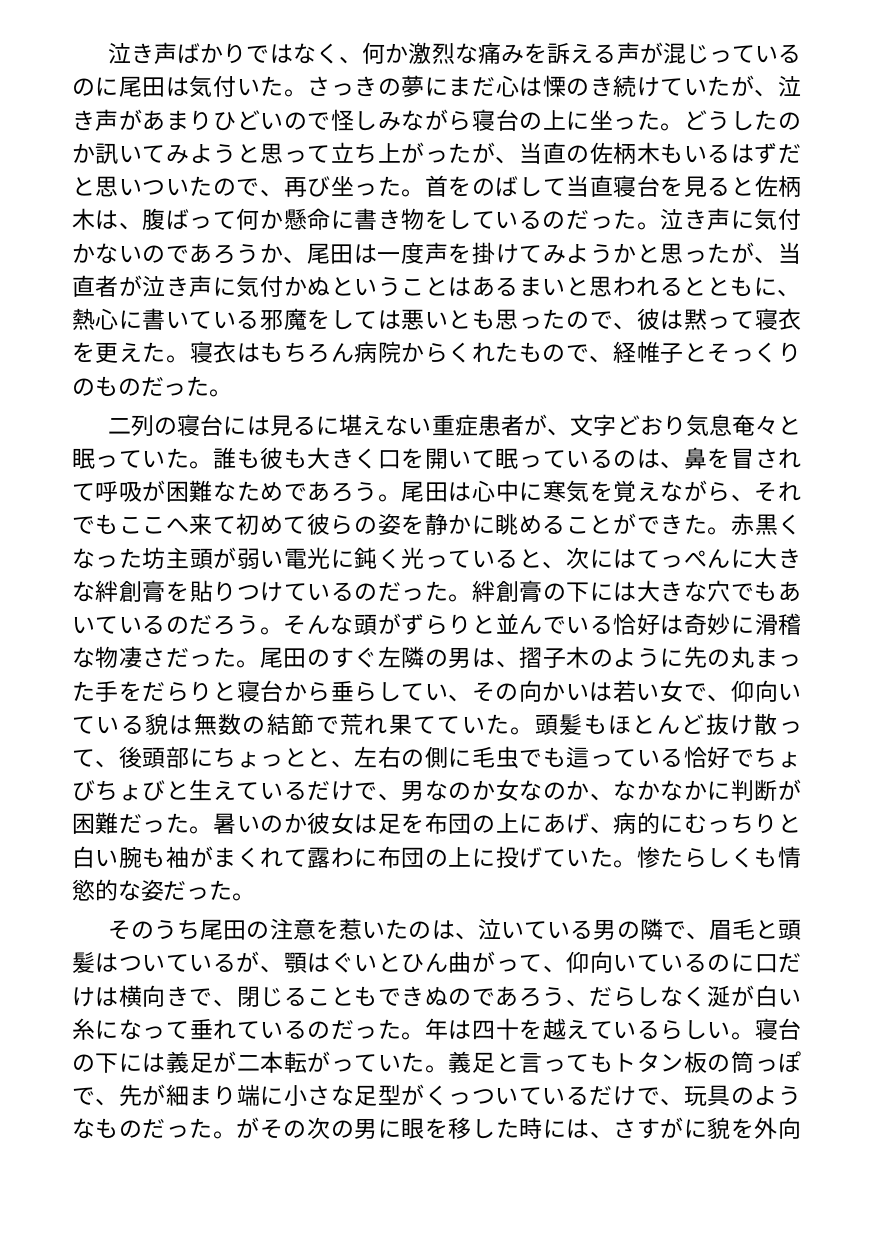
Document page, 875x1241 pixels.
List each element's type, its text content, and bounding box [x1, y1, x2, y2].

text そのうち尾田の注意を惹いたのは、泣いている男の隣で、眉毛と頭髪はついているが、顎はぐいとひん曲がって、仰向いているのに口だけは横向きで、閉じることもできぬのであろう、だらしなく涎が白い糸になって垂れているのだった。年は四十を越えているらしい。寝台の下には義足が二本転がっていた。義足と言ってもトタン板の筒っぽで、先が細まり端に小さな足型がくっついているだけで、玩具のようなものだった。がその次の男に眼を移した時には、さすがに貌を外向 [72, 912, 802, 1144]
text 二列の寝台には見るに堪えない重症患者が、文字どおり気息奄々と眠っていた。誰も彼も大きく口を開いて眠っているのは、鼻を冒されて呼吸が困難なためであろう。尾田は心中に寒気を覚えながら、それでもここへ来て初めて彼らの姿を静かに眺めることができた。赤黒くなった坊主頭が弱い電光に鈍く光っていると、次にはてっぺんに大きな絆創膏を貼りつけているのだった。絆創膏の下には大きな穴でもあいているのだろう。そんな頭がずらりと並んでいる恰好は奇妙に滑稽な物凄さだった。尾田のすぐ左隣の男は、摺子木のように先の丸まった手をだらりと寝台から垂らしてい、その向かいは若い女で、仰向いている貌は無数の結節で荒れ果てていた。頭髪もほとんど抜け散って、後頭部にちょっとと、左右の側に毛虫でも這っている恰好でちょびちょびと生えているだけで、男なのか女なのか、なかなかに判断が困難だった。暑いのか彼女は足を布団の上にあげ、病的にむっちりと白い腕も袖がまくれて露わに布団の上に投げていた。惨たらしくも情慾的な姿だった。 [72, 407, 802, 906]
text 泣き声ばかりではなく、何か激烈な痛みを訴える声が混じっているのに尾田は気付いた。さっきの夢にまだ心は慄のき続けていたが、泣き声があまりひどいので怪しみながら寝台の上に坐った。どうしたのか訊いてみようと思って立ち上がったが、当直の佐柄木もいるはずだと思いついたので、再び坐った。首をのばして当直寝台を見ると佐柄木は、腹ばって何か懸命に書き物をしているのだった。泣き声に気付かないのであろうか、尾田は一度声を掛けてみようかと思ったが、当直者が泣き声に気付かぬということはあるまいと思われるとともに、熱心に書いている邪魔をしては悪いとも思ったので、彼は黙って寝衣を更えた。寝衣はもちろん病院からくれたもので、経帷子とそっくりのものだった。 [72, 36, 802, 402]
